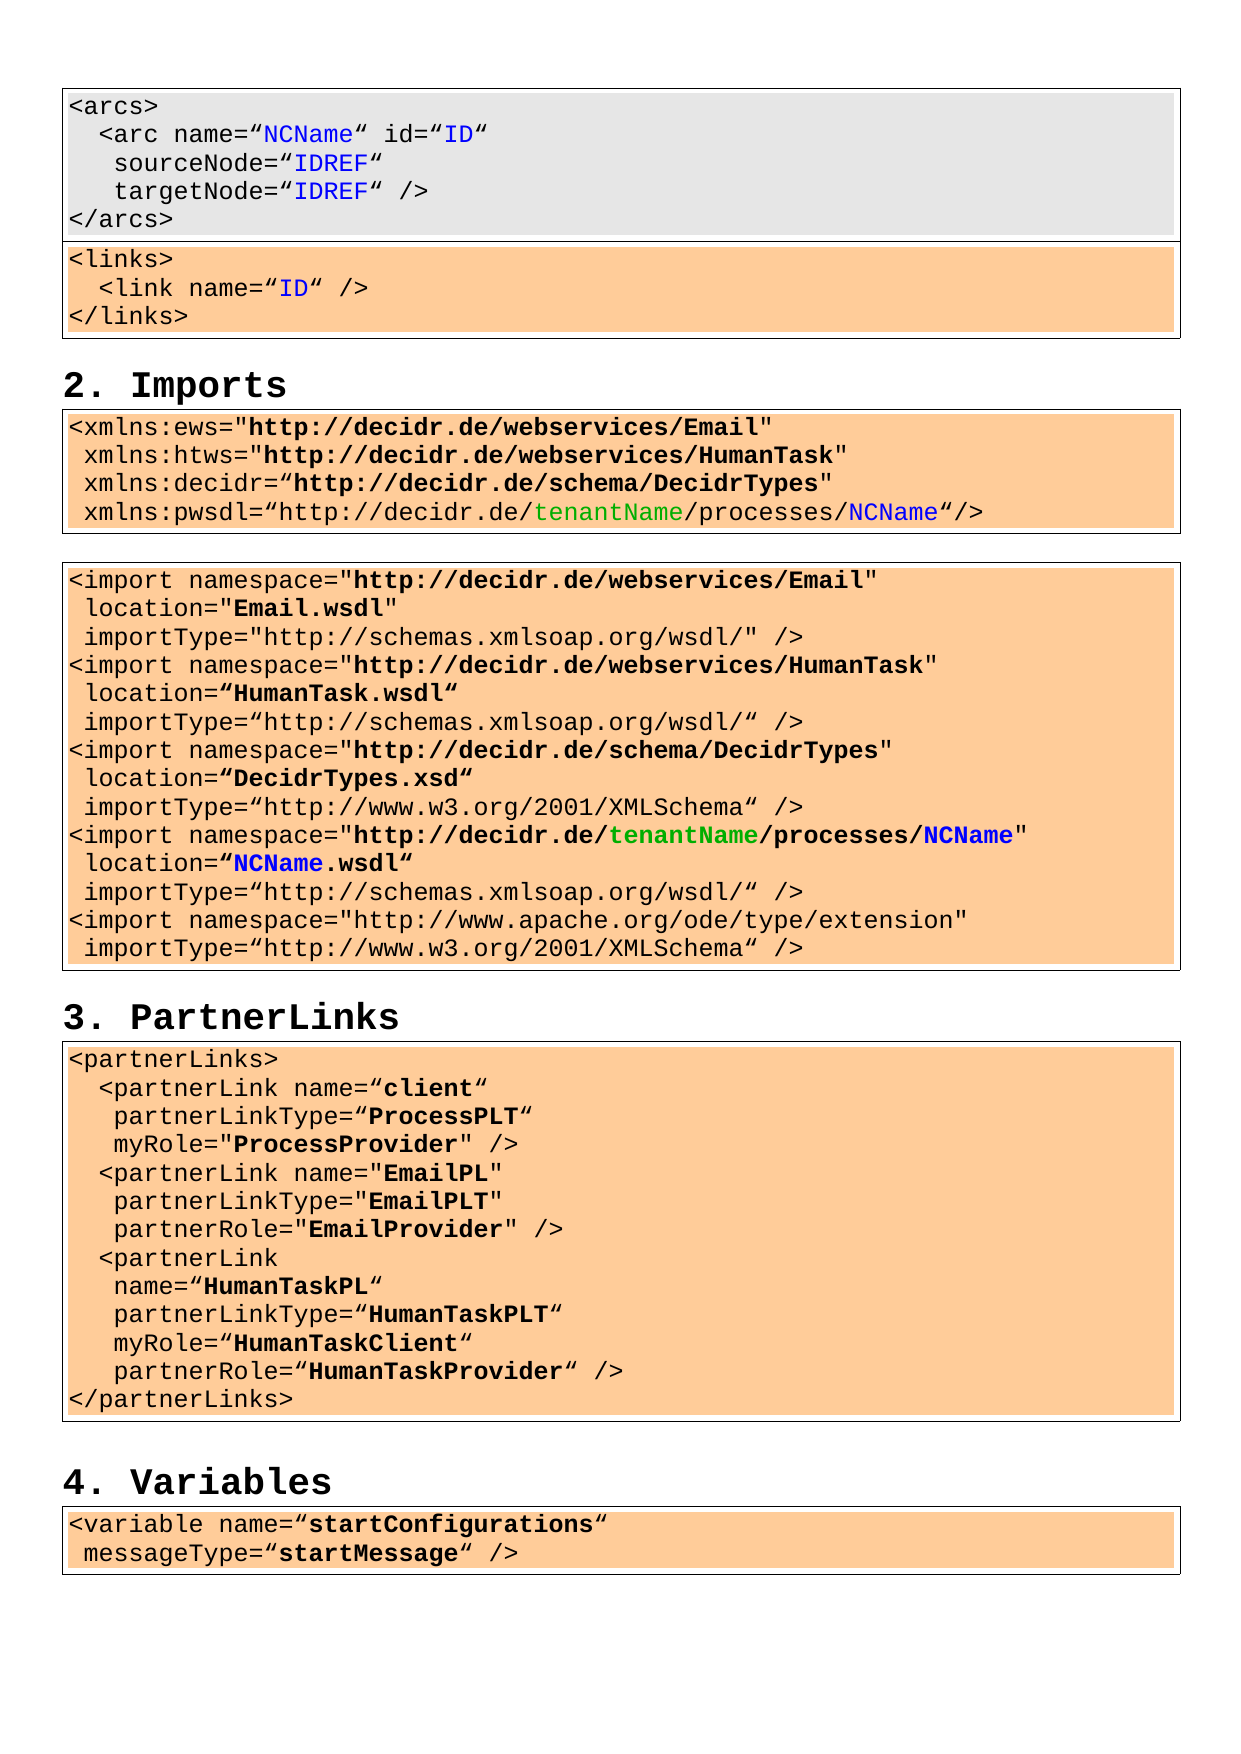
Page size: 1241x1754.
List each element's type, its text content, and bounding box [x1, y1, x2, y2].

table_cell <links> <link name=“ID“ /> </links> [63, 242, 1180, 337]
table_header <xmlns:ews="http://decidr.de/webservices/Email" xmlns:htws="http://decidr.de/webservices/HumanTask" xmlns:decidr=“http://decidr.de/schema/DecidrTypes" xmlns:pwsdl=“http://decidr.de/tenantName/processes/NCName“/> [63, 410, 1180, 533]
text 4. Variables [62, 1463, 1180, 1506]
text 2. Imports [62, 366, 1180, 408]
table_header <arcs> <arc name=“NCName“ id=“ID“ sourceNode=“IDREF“ targetNode=“IDREF“ /> </arcs> [63, 89, 1180, 241]
table_header <partnerLinks> <partnerLink name=“client“ partnerLinkType=“ProcessPLT“ myRole="ProcessProvider" /> <partnerLink name="EmailPL" partnerLinkType="EmailPLT" partnerRole="EmailProvider" /> <partnerLink name=“HumanTaskPL“ partnerLinkType=“HumanTaskPLT“ myRole=“HumanTaskClient“ partnerRole=“HumanTaskProvider“ /> </partnerLinks> [63, 1042, 1180, 1421]
table_header <import namespace="http://decidr.de/webservices/Email" location="Email.wsdl" importType="http://schemas.xmlsoap.org/wsdl/" /> <import namespace="http://decidr.de/webservices/HumanTask" location=“HumanTask.wsdl“ importType=“http://schemas.xmlsoap.org/wsdl/“ /> <import namespace="http://decidr.de/schema/DecidrTypes" location=“DecidrTypes.xsd“ importType=“http://www.w3.org/2001/XMLSchema“ /> <import namespace="http://decidr.de/tenantName/processes/NCName" location=“NCName.wsdl“ importType=“http://schemas.xmlsoap.org/wsdl/“ /> <import namespace="http://www.apache.org/ode/type/extension" importType=“http://www.w3.org/2001/XMLSchema“ /> [63, 563, 1180, 970]
table_header <variable name=“startConfigurations“ messageType=“startMessage“ /> [63, 1507, 1180, 1574]
text 3. PartnerLinks [62, 998, 1180, 1041]
